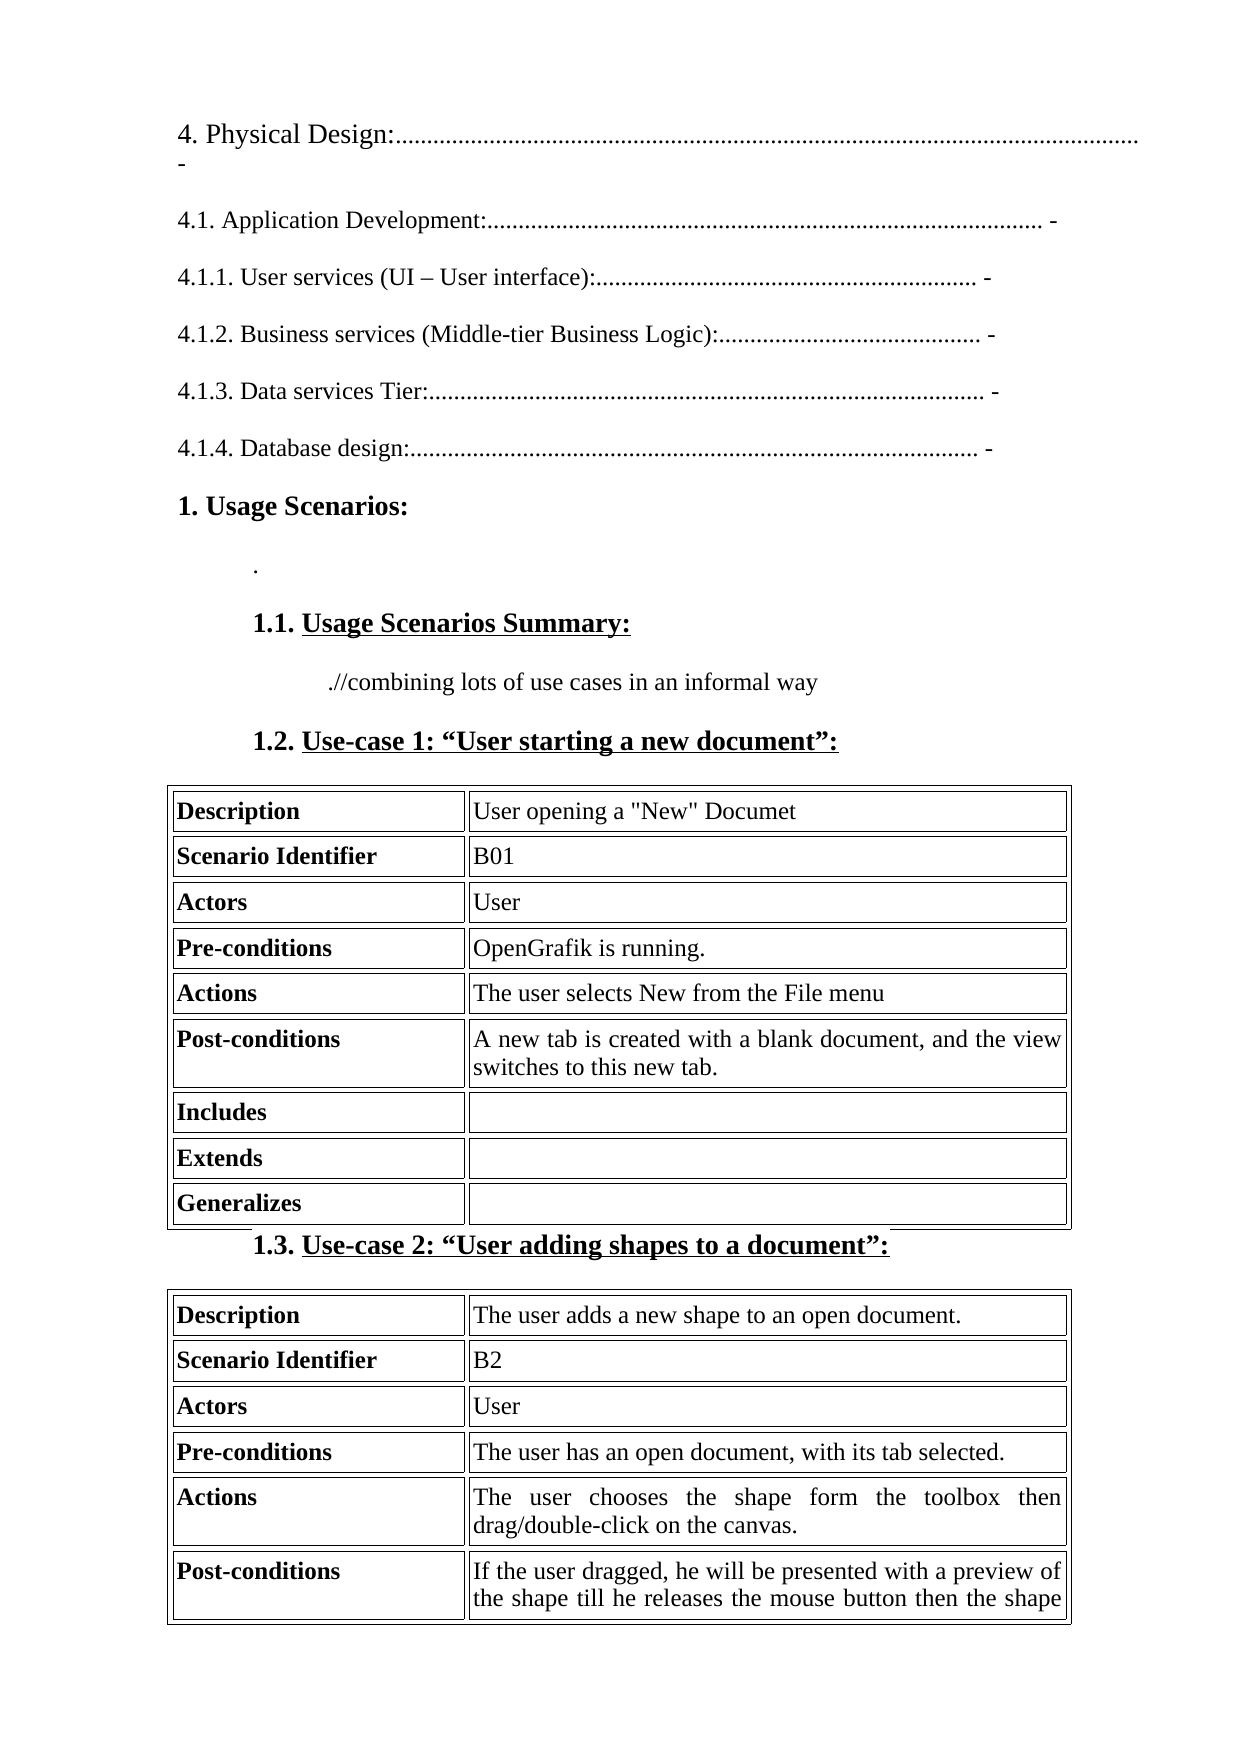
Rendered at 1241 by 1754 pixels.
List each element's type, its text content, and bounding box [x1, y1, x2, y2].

table_cell Generalizes [170, 1178, 467, 1223]
table_cell Actors [170, 1381, 467, 1426]
table_cell Post-conditions [170, 1013, 467, 1087]
table_header Description [170, 786, 467, 831]
table_cell If the user dragged, he will be presented with a preview of the shape till he releases the mouse button then the shape [467, 1545, 1068, 1618]
table_header Description [170, 1290, 467, 1335]
text .//combining lots of use cases in an informal way [824, 668, 1152, 696]
table_cell B2 [467, 1335, 1068, 1381]
table_cell Actors [170, 876, 467, 922]
text 1.1. Usage Scenarios Summary: [631, 608, 1152, 639]
table_header The user adds a new shape to an open document. [467, 1290, 1068, 1335]
table_cell Pre-conditions [170, 1426, 467, 1472]
text 4. Physical Design:....................................................................................................................... - [192, 118, 1152, 177]
table_header User opening a "New" Documet [467, 786, 1068, 831]
text 1. Usage Scenarios: [409, 491, 1152, 522]
table_cell [470, 1093, 1066, 1132]
table_cell [467, 1178, 1068, 1223]
table_cell [467, 1132, 1068, 1178]
table_cell B01 [467, 831, 1068, 876]
table_cell [470, 1184, 1066, 1223]
table_cell The user has an open document, with its tab selected. [467, 1426, 1068, 1472]
text 1.3. Use-case 2: “User adding shapes to a document”: [890, 1229, 1152, 1260]
table_cell [467, 1087, 1068, 1132]
table_cell The user selects New from the File menu [467, 968, 1068, 1013]
table_cell User [467, 876, 1068, 922]
table_cell [470, 1139, 1066, 1178]
table_cell Actions [170, 968, 467, 1013]
text . [265, 551, 1152, 578]
table_cell Pre-conditions [170, 922, 467, 968]
table_cell User [467, 1381, 1068, 1426]
text 4.1.2. Business services (Middle-tier Business Logic):.......................................... - [1002, 320, 1152, 348]
text 4.1.1. User services (UI – User interface):............................................................. - [998, 263, 1152, 291]
table_cell OpenGrafik is running. [467, 922, 1068, 968]
text 4.1.4. Database design:........................................................................................... - [999, 434, 1152, 461]
text 4.1.3. Data services Tier:......................................................................................... - [1006, 377, 1152, 404]
table_cell Extends [170, 1132, 467, 1178]
table_cell Actions [170, 1472, 467, 1545]
table_cell The user chooses the shape form the toolbox then drag/double-click on the canvas. [467, 1472, 1068, 1545]
table_cell Post-conditions [170, 1545, 467, 1618]
table_cell Scenario Identifier [170, 1335, 467, 1381]
table_cell A new tab is created with a blank document, and the view switches to this new tab. [467, 1013, 1068, 1087]
text 1.2. Use-case 1: “User starting a new document”: [839, 725, 1152, 756]
table_cell Includes [170, 1087, 467, 1132]
table_cell Scenario Identifier [170, 831, 467, 876]
text 4.1. Application Development:......................................................................................... - [1064, 206, 1152, 234]
